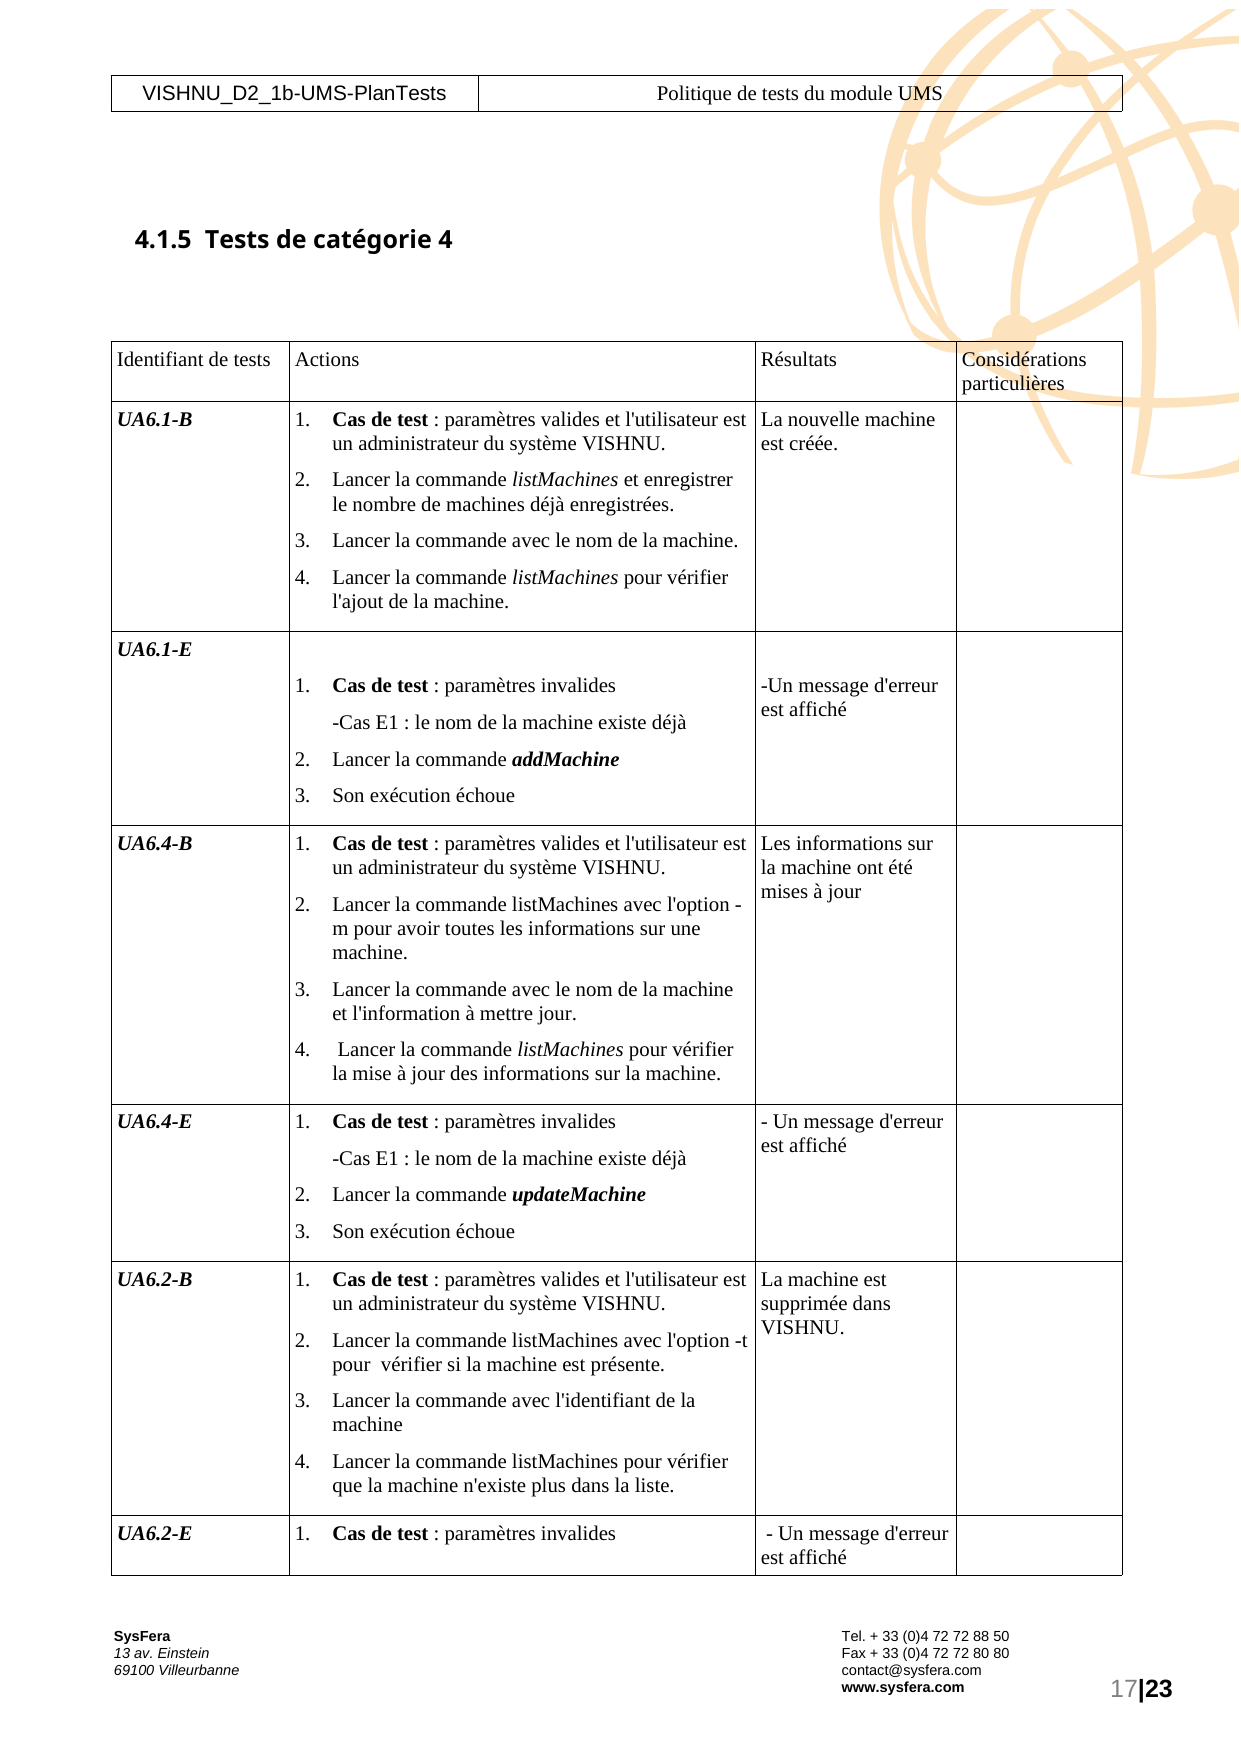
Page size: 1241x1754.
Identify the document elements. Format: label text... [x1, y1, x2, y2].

table_cell [957, 1516, 1122, 1575]
table_cell [957, 481, 1122, 631]
picture [290, 402, 755, 479]
table_cell [957, 1105, 1122, 1261]
table_cell UA6.1-E [112, 632, 289, 825]
picture [112, 402, 289, 479]
table_cell Cas de test : paramètres invalides -Cas E1 : le nom de la machine existe déjà Lancer la commande updateMachine Son exécution échoue [290, 1105, 755, 1261]
table_cell [957, 826, 1122, 1103]
table_cell UA6.2-E [112, 1516, 289, 1575]
table_cell Cas de test : paramètres valides et l'utilisateur est un administrateur du système VISHNU. Lancer la commande listMachines avec l'option -t pour vérifier si la machine est présente. Lancer la commande avec l'identifiant de la machine Lancer la commande listMachines pour vérifier que la machine n'existe plus dans la liste. [290, 1262, 755, 1515]
picture [290, 342, 755, 401]
picture [756, 402, 956, 479]
picture [957, 402, 1122, 479]
table_cell La machine est supprimée dans VISHNU. [756, 1262, 956, 1515]
table_cell Les informations sur la machine ont été mises à jour [756, 826, 956, 1103]
table_cell UA6.2-B [112, 1262, 289, 1515]
table_cell UA6.1-B [112, 481, 289, 631]
table_cell [957, 1262, 1122, 1515]
table_cell -Un message d'erreur est affiché [756, 632, 956, 825]
table_cell - Un message d'erreur est affiché correspondant au cas d'erreur [756, 1516, 956, 1575]
table_cell Cas de test : paramètres valides et l'utilisateur est un administrateur du système VISHNU. Lancer la commande listMachines et enregistrer le nombre de machines déjà enregistrées. Lancer la commande avec le nom de la machine. Lancer la commande listMachines pour vérifier l'ajout de la machine. [290, 481, 755, 631]
picture [957, 342, 1122, 401]
table_cell Cas de test : paramètres invalides -Cas E1 : le nom de la machine existe déjà Lancer la commande addMachine Son exécution échoue [290, 632, 755, 825]
table_cell - Un message d'erreur est affiché [756, 1105, 956, 1261]
table_cell UA6.4-B [112, 826, 289, 1103]
table_cell Cas de test : paramètres invalides -Cas E1 : le nom de la machine existe déjà Lancer la commande deleteMachine Son exécution échoue [290, 1516, 755, 1575]
table_cell UA6.4-E [112, 1105, 289, 1261]
picture [1, 9, 1239, 479]
table_cell Cas de test : paramètres valides et l'utilisateur est un administrateur du système VISHNU. Lancer la commande listMachines avec l'option -m pour avoir toutes les informations sur une machine. Lancer la commande avec le nom de la machine et l'information à mettre jour. Lancer la commande listMachines pour vérifier la mise à jour des informations sur la machine. [290, 826, 755, 1103]
picture [756, 342, 956, 401]
table_cell La nouvelle machine est créée. [756, 481, 956, 631]
picture [112, 342, 289, 401]
table_cell [957, 632, 1122, 825]
